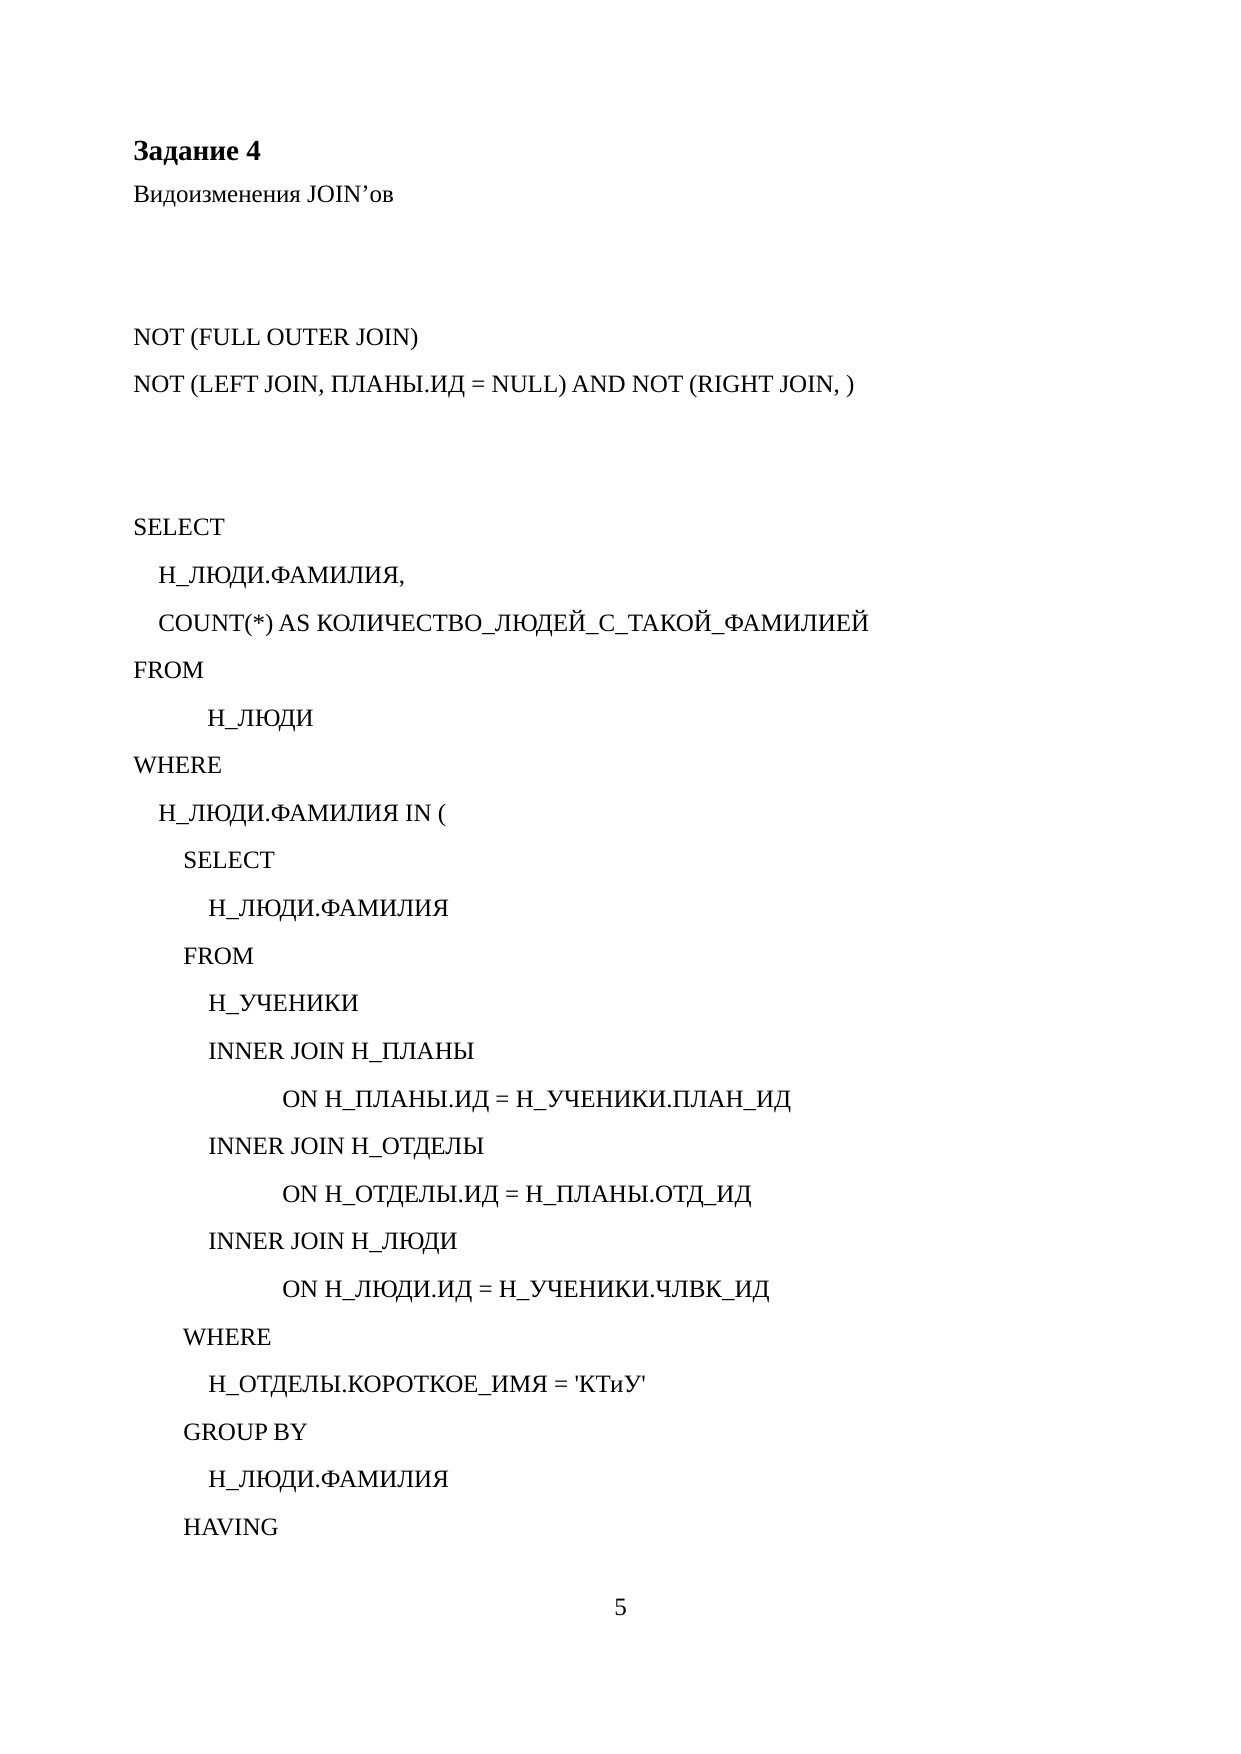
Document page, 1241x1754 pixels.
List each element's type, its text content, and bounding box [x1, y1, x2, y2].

text SELECT [133, 512, 1107, 541]
text Н_ОТДЕЛЫ.КОРОТКОЕ_ИМЯ = 'КТиУ' [133, 1369, 1107, 1398]
text Н_ЛЮДИ.ФАМИЛИЯ, [133, 560, 1107, 589]
text ON Н_ОТДЕЛЫ.ИД = Н_ПЛАНЫ.ОТД_ИД [133, 1179, 1107, 1208]
text Н_УЧЕНИКИ [133, 988, 1107, 1017]
text GROUP BY [133, 1417, 1107, 1446]
text FROM [133, 941, 1107, 969]
text FROM [133, 655, 1107, 684]
text ON Н_ПЛАНЫ.ИД = Н_УЧЕНИКИ.ПЛАН_ИД [133, 1084, 1107, 1112]
text WHERE [133, 1322, 1107, 1350]
text SELECT [133, 846, 1107, 874]
text Н_ЛЮДИ.ФАМИЛИЯ IN ( [133, 798, 1107, 827]
text ON Н_ЛЮДИ.ИД = Н_УЧЕНИКИ.ЧЛВК_ИД [133, 1274, 1107, 1303]
text NOT (FULL OUTER JOIN) [133, 322, 1107, 351]
text INNER JOIN Н_ПЛАНЫ [133, 1036, 1107, 1065]
subtitle Задание 4 [133, 133, 1107, 167]
text NOT (LEFT JOIN, ПЛАНЫ.ИД = NULL) AND NOT (RIGHT JOIN, ) [133, 369, 1107, 398]
text Видоизменения JOIN’ов [133, 179, 1107, 208]
text Н_ЛЮДИ.ФАМИЛИЯ [133, 1464, 1107, 1493]
text INNER JOIN Н_ОТДЕЛЫ [133, 1131, 1107, 1160]
text Н_ЛЮДИ.ФАМИЛИЯ [133, 893, 1107, 922]
text COUNT(*) AS КОЛИЧЕСТВО_ЛЮДЕЙ_С_ТАКОЙ_ФАМИЛИЕЙ [133, 608, 1107, 636]
text WHERE [133, 750, 1107, 779]
text HAVING [133, 1512, 1107, 1541]
text Н_ЛЮДИ [133, 703, 1107, 732]
text INNER JOIN Н_ЛЮДИ [133, 1226, 1107, 1255]
